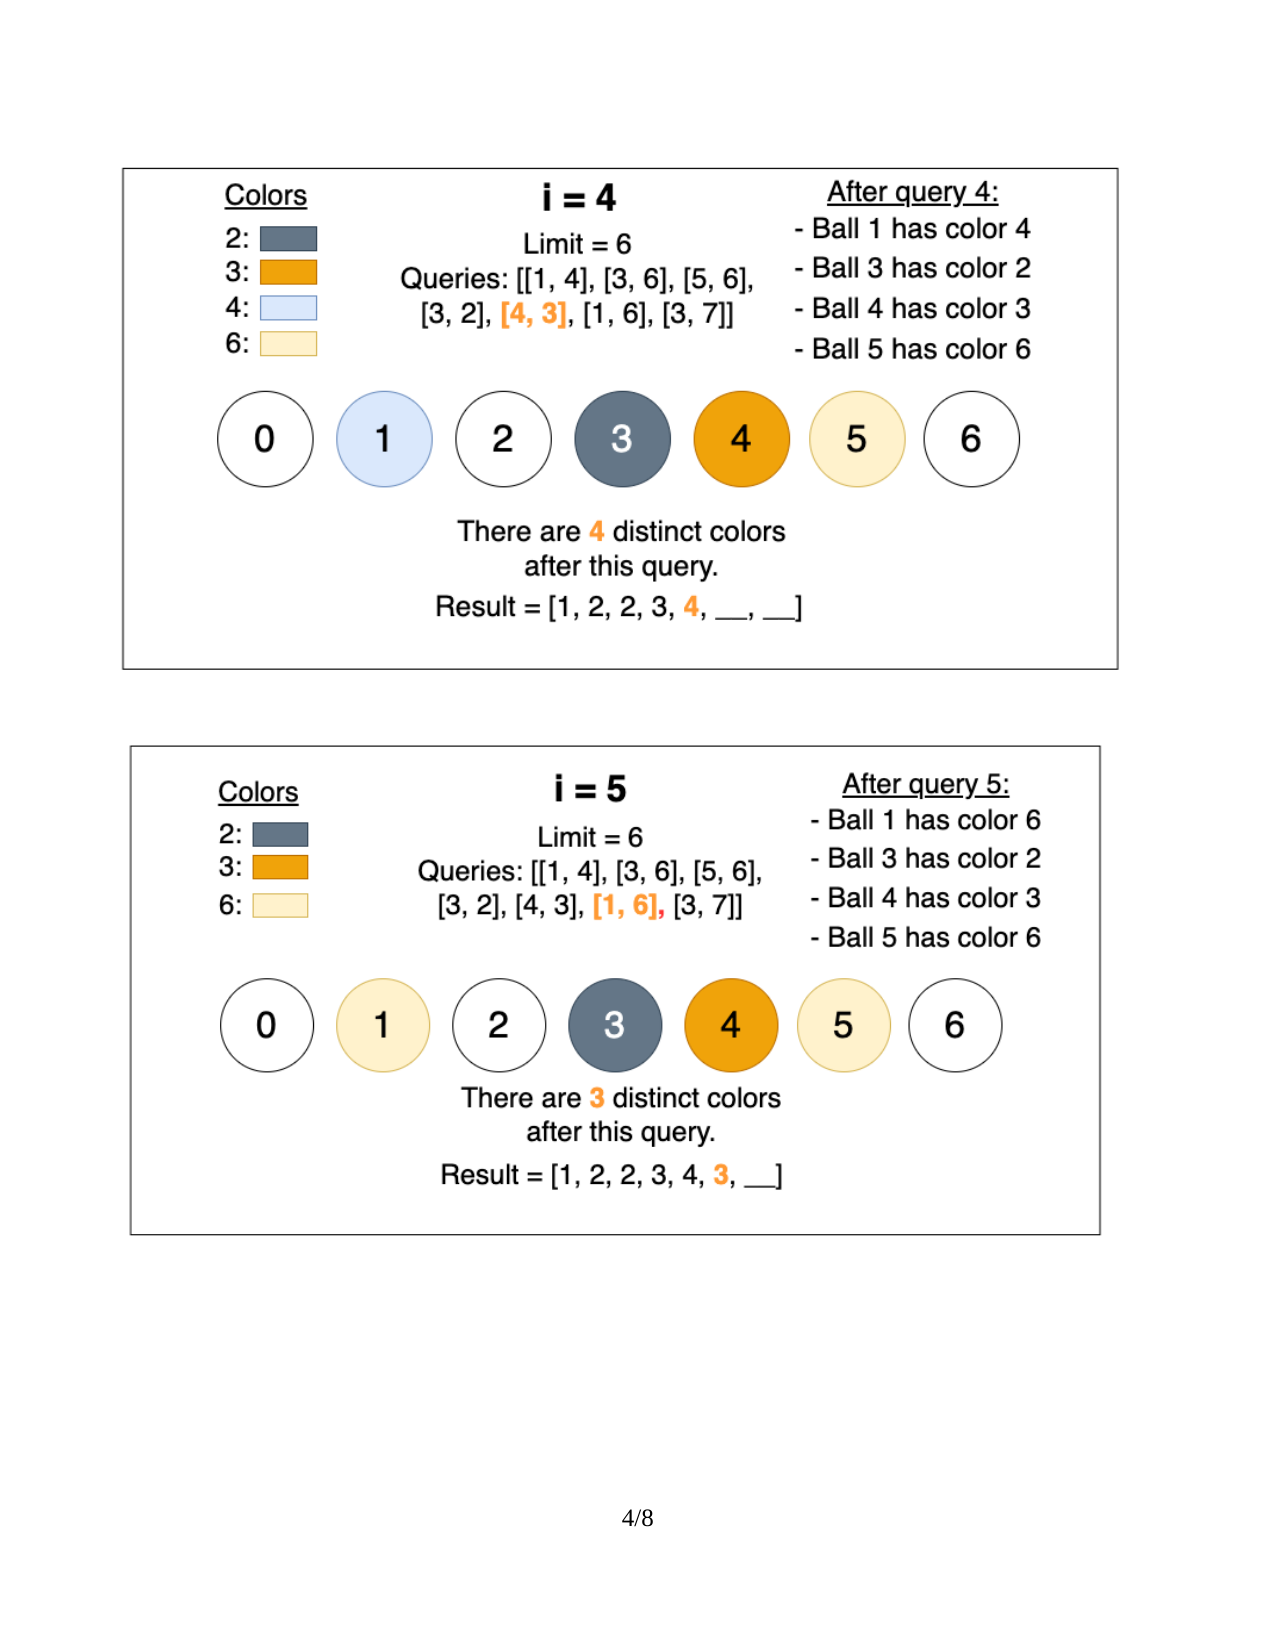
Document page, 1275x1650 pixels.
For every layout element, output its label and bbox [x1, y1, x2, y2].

picture [118, 734, 1157, 1247]
picture [110, 157, 1149, 683]
